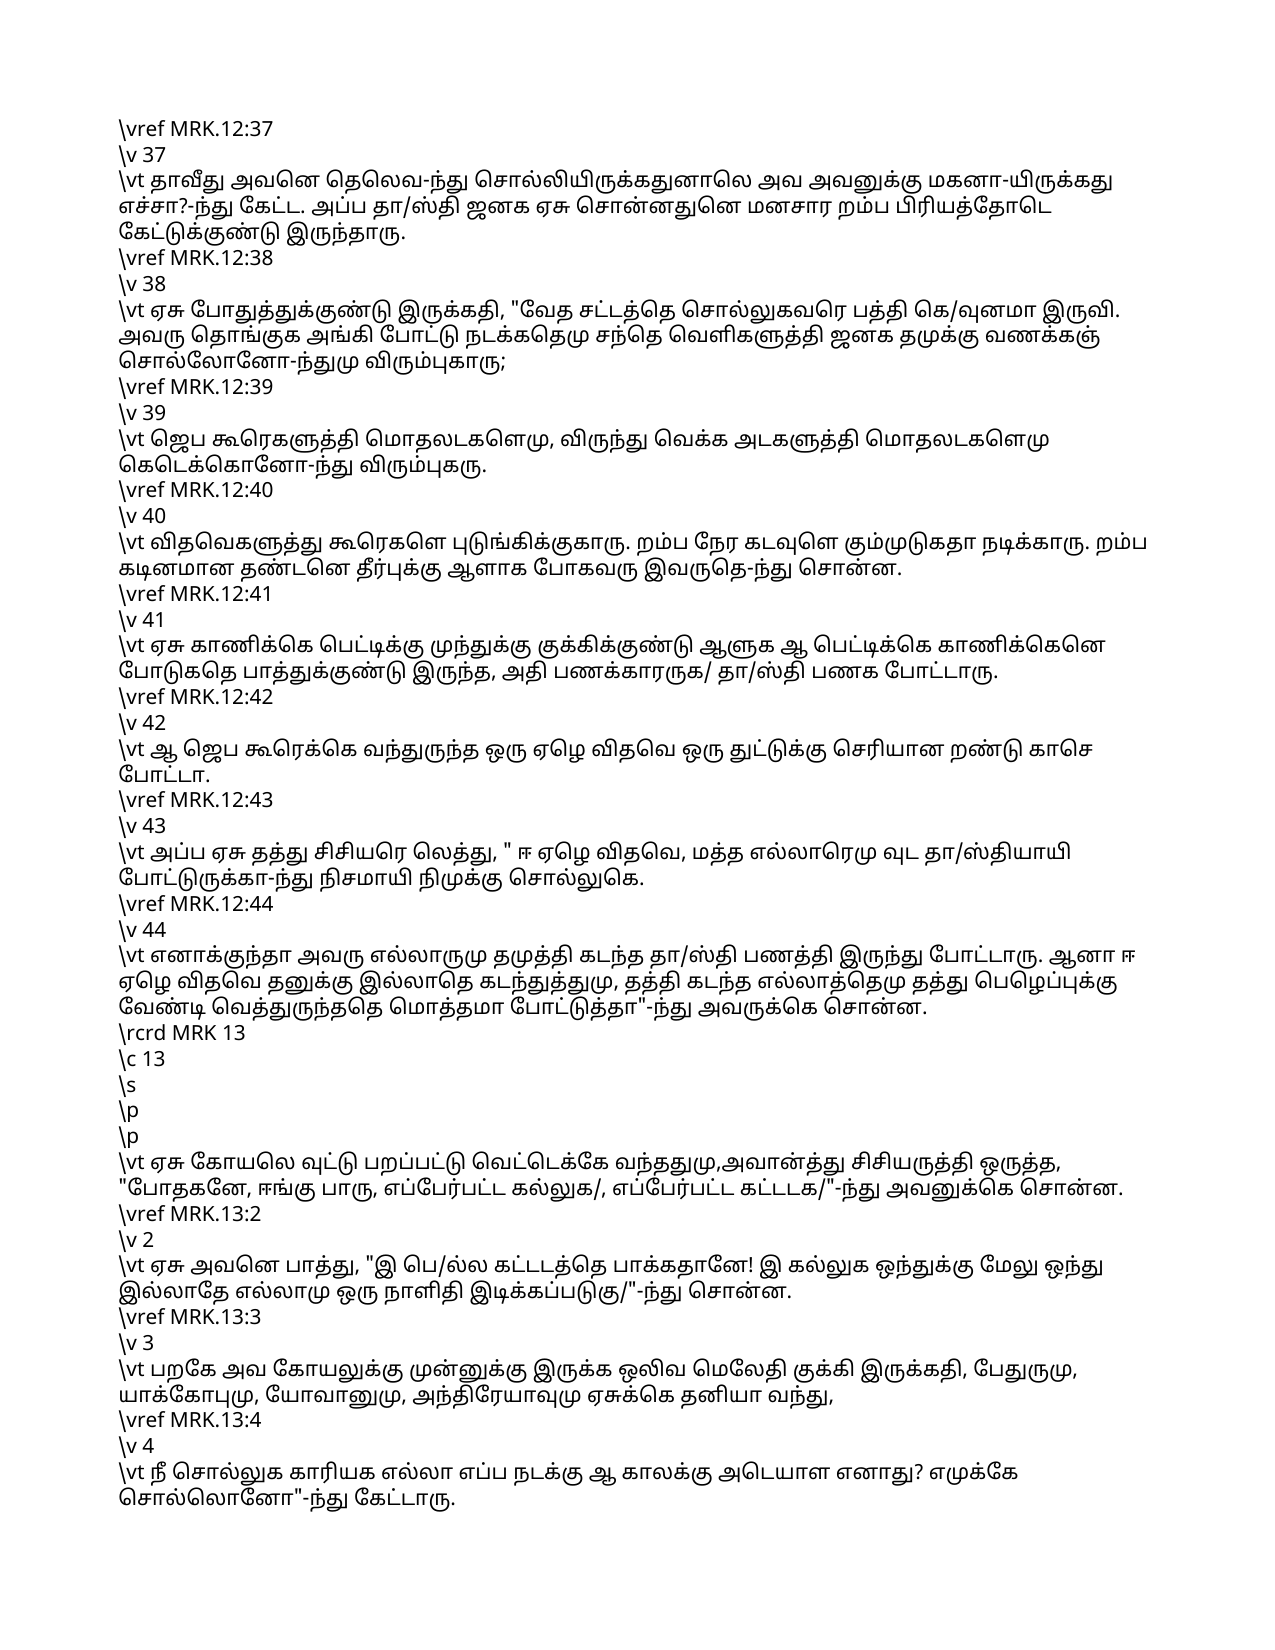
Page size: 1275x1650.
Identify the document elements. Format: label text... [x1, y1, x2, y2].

text \c 13 [118, 1048, 1157, 1074]
text \vref MRK.13:3 [118, 1306, 1157, 1332]
text \v 38 [118, 273, 1157, 299]
text \vref MRK.12:38 [118, 247, 1157, 273]
text \vt விதவெகளுத்து கூரெகளெ புடுங்கிக்குகாரு. றம்ப நேர கடவுளெ கும்முடுகதா நடிக்காரு. றம்ப கடினமான தண்டனெ தீர்புக்கு ஆளாக போகவரு இவருதெ-ந்து சொன்ன. [118, 531, 1157, 583]
text \vref MRK.13:4 [118, 1410, 1157, 1436]
text \s [118, 1074, 1157, 1100]
text \vt ஆ ஜெப கூரெக்கெ வந்துருந்த ஒரு ஏழெ விதவெ ஒரு துட்டுக்கு செரியான றண்டு காசெ போட்டா. [118, 738, 1157, 790]
text \v 3 [118, 1332, 1157, 1358]
text \vt ஜெப கூரெகளுத்தி மொதலடகளெமு, விருந்து வெக்க அடகளுத்தி மொதலடகளெமு கெடெக்கொனோ-ந்து விரும்புகரு. [118, 428, 1157, 480]
text \vref MRK.12:44 [118, 893, 1157, 919]
text \vref MRK.12:42 [118, 686, 1157, 712]
text \vref MRK.13:2 [118, 1203, 1157, 1229]
text \vt தாவீது அவனெ தெலெவ-ந்து சொல்லியிருக்கதுனாலெ அவ அவனுக்கு மகனா-யிருக்கது எச்சா?-ந்து கேட்ட. அப்ப தா/ஸ்தி ஜனக ஏசு சொன்னதுனெ மனசார றம்ப பிரியத்தோடெ கேட்டுக்குண்டு இருந்தாரு. [118, 170, 1157, 247]
text \v 2 [118, 1229, 1157, 1255]
text \v 40 [118, 506, 1157, 531]
text \vref MRK.12:39 [118, 376, 1157, 402]
text \p [118, 1100, 1157, 1126]
text \v 37 [118, 144, 1157, 170]
text \vref MRK.12:43 [118, 790, 1157, 816]
text \p [118, 1126, 1157, 1151]
text \vt நீ சொல்லுக காரியக எல்லா எப்ப நடக்கு ஆ காலக்கு அடெயாள எனாது? எமுக்கே சொல்லொனோ"-ந்து கேட்டாரு. [118, 1461, 1157, 1513]
text \vt ஏசு போதுத்துக்குண்டு இருக்கதி, "வேத சட்டத்தெ சொல்லுகவரெ பத்தி கெ/வுனமா இருவி. அவரு தொங்குக அங்கி போட்டு நடக்கதெமு சந்தெ வெளிகளுத்தி ஜனக தமுக்கு வணக்கஞ் சொல்லோனோ-ந்துமு விரும்புகாரு; [118, 299, 1157, 376]
text \vt பறகே அவ கோயலுக்கு முன்னுக்கு இருக்க ஒலிவ மெலேதி குக்கி இருக்கதி, பேதுருமு, யாக்கோபுமு, யோவானுமு, அந்திரேயாவுமு ஏசுக்கெ தனியா வந்து, [118, 1358, 1157, 1410]
text \v 42 [118, 712, 1157, 738]
text \v 41 [118, 609, 1157, 635]
text \v 39 [118, 402, 1157, 428]
text \vref MRK.12:37 [118, 118, 1157, 144]
text \rcrd MRK 13 [118, 1022, 1157, 1048]
text \v 44 [118, 919, 1157, 945]
text \v 4 [118, 1436, 1157, 1461]
text \vt எனாக்குந்தா அவரு எல்லாருமு தமுத்தி கடந்த தா/ஸ்தி பணத்தி இருந்து போட்டாரு. ஆனா ஈ ஏழெ விதவெ தனுக்கு இல்லாதெ கடந்துத்துமு, தத்தி கடந்த எல்லாத்தெமு தத்து பெழெப்புக்கு வேண்டி வெத்துருந்ததெ மொத்தமா போட்டுத்தா"-ந்து அவருக்கெ சொன்ன. [118, 945, 1157, 1022]
text \v 43 [118, 816, 1157, 841]
text \vref MRK.12:40 [118, 480, 1157, 506]
text \vt ஏசு கோயலெ வுட்டு பறப்பட்டு வெட்டெக்கே வந்ததுமு,அவான்த்து சிசியருத்தி ஒருத்த, "போதகனே, ஈங்கு பாரு, எப்பேர்பட்ட கல்லுக/, எப்பேர்பட்ட கட்டடக/"-ந்து அவனுக்கெ சொன்ன. [118, 1151, 1157, 1203]
text \vt அப்ப ஏசு தத்து சிசியரெ லெத்து, " ஈ ஏழெ விதவெ, மத்த எல்லாரெமு வுட தா/ஸ்தியாயி போட்டுருக்கா-ந்து நிசமாயி நிமுக்கு சொல்லுகெ. [118, 841, 1157, 893]
text \vt ஏசு அவனெ பாத்து, "இ பெ/ல்ல கட்டடத்தெ பாக்கதானே! இ கல்லுக ஒந்துக்கு மேலு ஒந்து இல்லாதே எல்லாமு ஒரு நாளிதி இடிக்கப்படுகு/"-ந்து சொன்ன. [118, 1255, 1157, 1306]
text \vt ஏசு காணிக்கெ பெட்டிக்கு முந்துக்கு குக்கிக்குண்டு ஆளுக ஆ பெட்டிக்கெ காணிக்கெனெ போடுகதெ பாத்துக்குண்டு இருந்த, அதி பணக்காரருக/ தா/ஸ்தி பணக போட்டாரு. [118, 635, 1157, 686]
text \vref MRK.12:41 [118, 583, 1157, 609]
